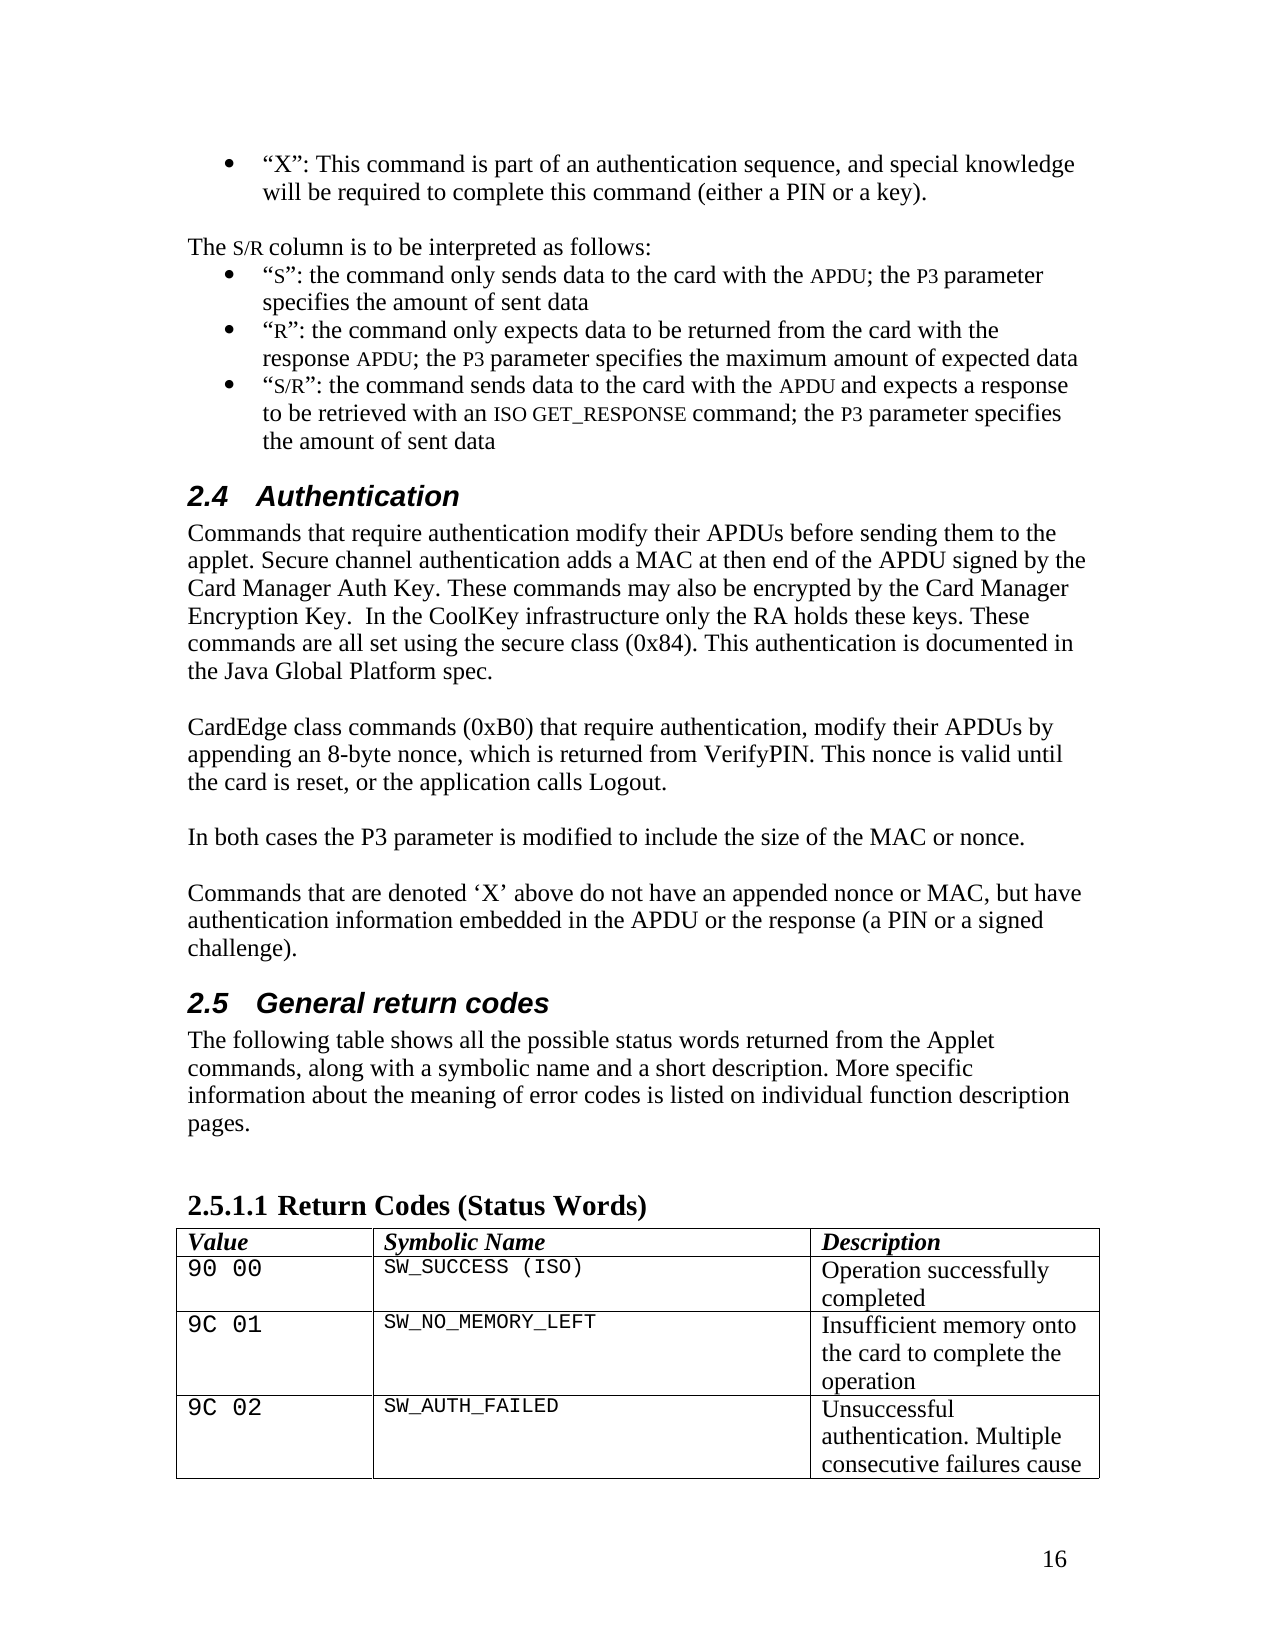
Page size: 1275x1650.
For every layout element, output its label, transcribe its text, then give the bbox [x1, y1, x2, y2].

table_header Symbolic Name [374, 1229, 810, 1256]
table_cell 9C 01 [177, 1312, 372, 1395]
table_cell SW_SUCCESS (ISO) [374, 1257, 810, 1311]
table_cell SW_NO_MEMORY_LEFT [374, 1312, 810, 1395]
table_cell SW_AUTH_FAILED [374, 1396, 810, 1478]
list “X”: This command is part of an authentication sequence, and special knowledge will be required to complete this command (either a PIN or a key). [225, 150, 1087, 205]
text Commands that require authentication modify their APDUs before sending them to the applet. Secure channel authentication adds a MAC at then end of the APDU signed by the Card Manager Auth Key. These commands may also be encrypted by the Card Manager Encryption Key. In the CoolKey infrastructure only the RA holds these keys. These commands are all set using the secure class (0x84). This authentication is documented in the Java Global Platform spec. [187, 519, 1087, 685]
list “S”: the command only sends data to the card with the APDU; the P3 parameter specifies the amount of sent data [225, 261, 1087, 316]
list “S/R”: the command sends data to the card with the APDU and expects a response to be retrieved with an ISO GET_RESPONSE command; the P3 parameter specifies the amount of sent data [225, 372, 1087, 455]
table_cell 90 00 [177, 1257, 372, 1311]
subtitle Return Codes (Status Words) [187, 1189, 1087, 1222]
table_header Value [177, 1229, 372, 1256]
table_cell Insufficient memory onto the card to complete the operation [811, 1312, 1099, 1395]
table_cell 9C 02 [177, 1396, 372, 1478]
text CardEdge class commands (0xB0) that require authentication, modify their APDUs by appending an 8-byte nonce, which is returned from VerifyPIN. This nonce is valid until the card is reset, or the application calls Logout. [187, 713, 1087, 796]
subtitle General return codes [187, 987, 1087, 1020]
text Commands that are denoted ‘X’ above do not have an appended nonce or MAC, but have authentication information embedded in the APDU or the response (a PIN or a signed challenge). [187, 879, 1087, 962]
text The following table shows all the possible status words returned from the Applet commands, along with a symbolic name and a short description. More specific information about the meaning of error codes is listed on individual function description pages. [187, 1026, 1087, 1137]
table_header Description [811, 1229, 1099, 1256]
subtitle Authentication [187, 480, 1087, 512]
text In both cases the P3 parameter is modified to include the size of the MAC or nonce. [187, 823, 1087, 851]
list “R”: the command only expects data to be returned from the card with the response APDU; the P3 parameter specifies the maximum amount of expected data [225, 316, 1087, 372]
text The S/R column is to be interpreted as follows: [187, 233, 1087, 261]
table_cell Operation successfully completed [811, 1257, 1099, 1311]
table_cell Unsuccessful authentication. Multiple consecutive failures cause [811, 1396, 1099, 1478]
